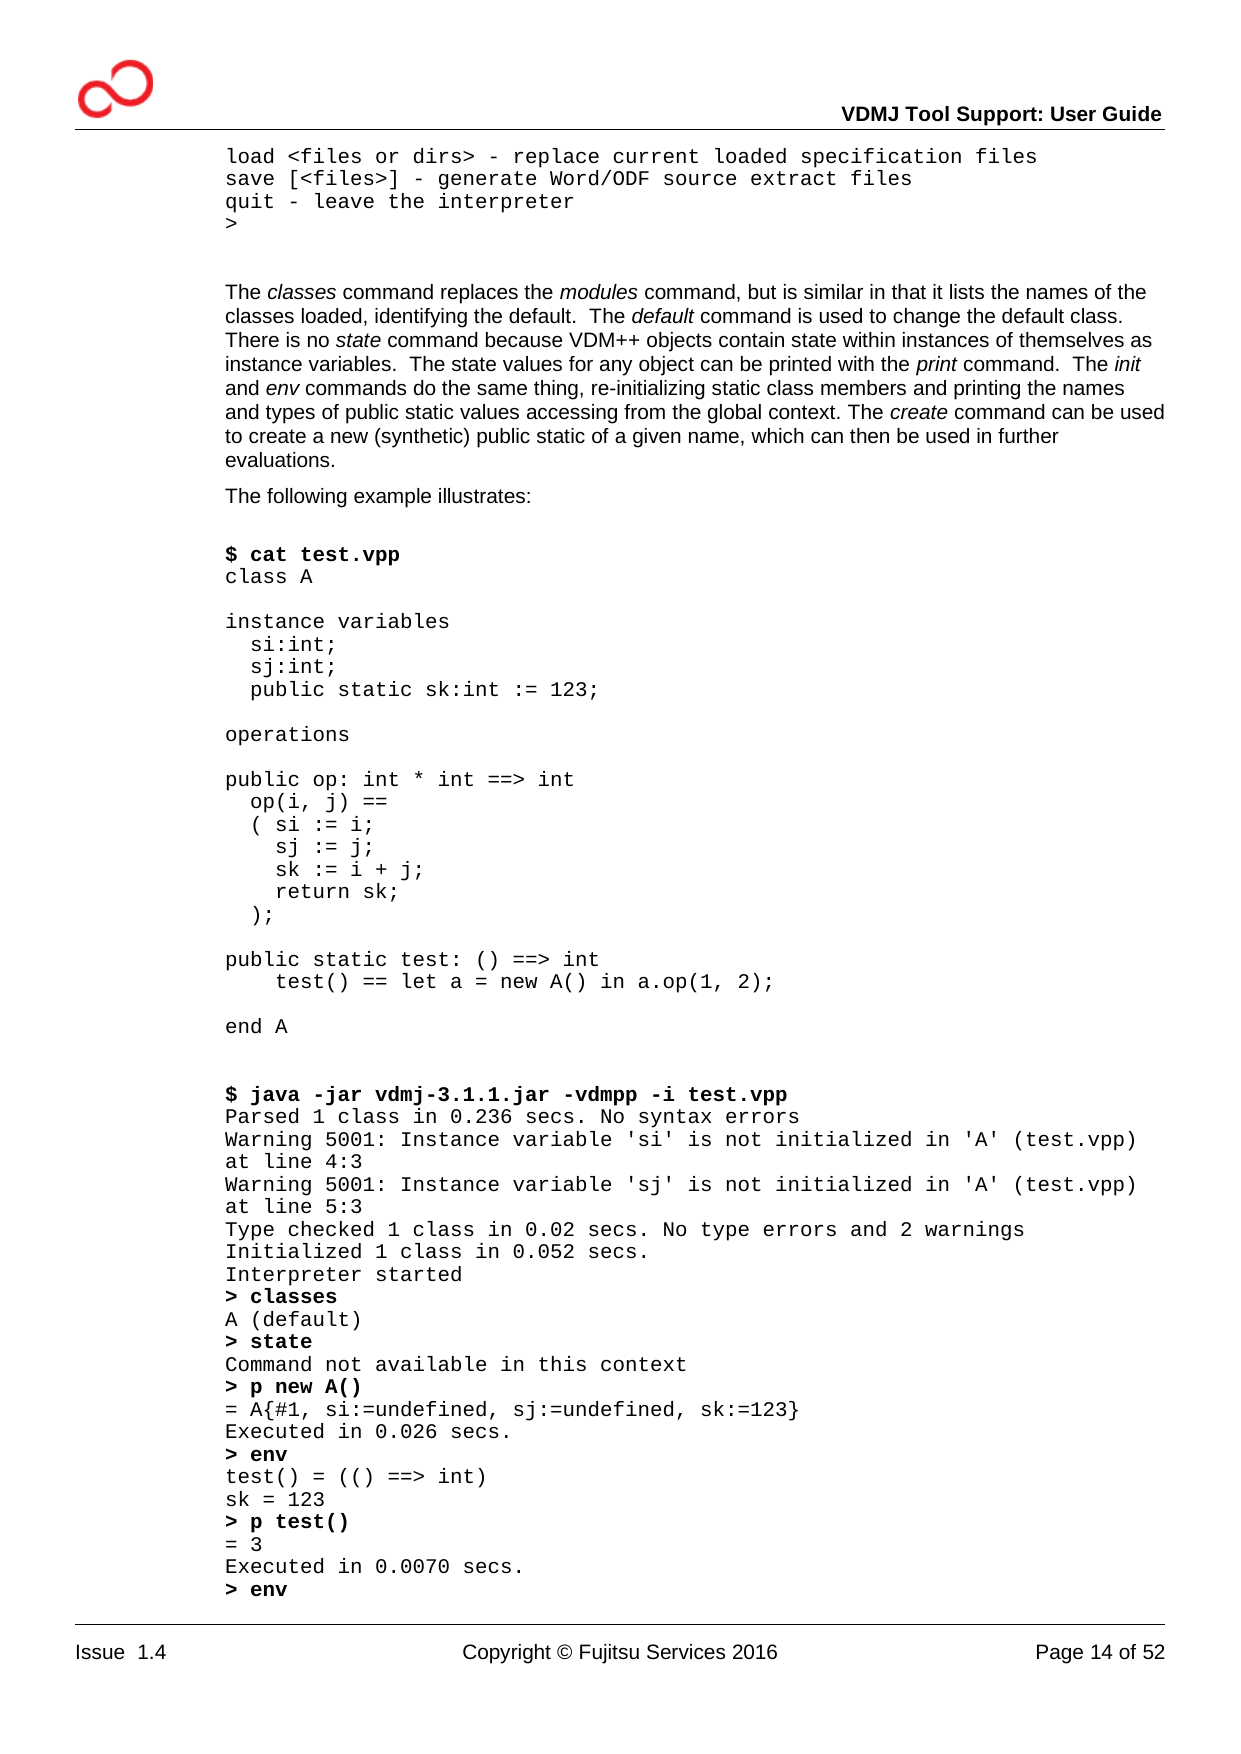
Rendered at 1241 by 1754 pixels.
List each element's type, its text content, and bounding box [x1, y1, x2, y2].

text sk := i + j; [225, 858, 1165, 881]
text A (default) [225, 1308, 1165, 1331]
text Type checked 1 class in 0.02 secs. No type errors and 2 warnings [225, 1218, 1165, 1241]
text op(i, j) == [225, 791, 1165, 813]
text Initialized 1 class in 0.052 secs. [225, 1241, 1165, 1263]
text public static test: () ==> int [225, 948, 1165, 971]
text The classes command replaces the modules command, but is similar in that it lists the names of the classes loaded, identifying the default. The default command is used to change the default class. There is no state command because VDM++ objects contain state within instances of themselves as instance variables. The state values for any object can be printed with the print command. The init and env commands do the same thing, re-initializing static class members and printing the names and types of public static values accessing from the global context. The create command can be used to create a new (synthetic) public static of a given name, which can then be used in further evaluations. [225, 280, 1165, 472]
text save [<files>] - generate Word/ODF source extract files [225, 168, 1165, 190]
picture [78, 52, 153, 128]
text test() = (() ==> int) [225, 1466, 1165, 1488]
text $ java -jar vdmj-3.1.1.jar -vdmpp -i test.vpp [225, 1083, 1165, 1106]
text sj := j; [225, 836, 1165, 858]
text operations [225, 723, 1165, 746]
text > p new A() [225, 1376, 1165, 1398]
text Executed in 0.026 secs. [225, 1421, 1165, 1443]
text Interpreter started [225, 1263, 1165, 1286]
text quit - leave the interpreter [225, 190, 1165, 213]
text > state [225, 1331, 1165, 1353]
text The following example illustrates: [225, 484, 1165, 508]
text > [225, 213, 1165, 235]
text = A{#1, si:=undefined, sj:=undefined, sk:=123} [225, 1398, 1165, 1421]
text > p test() [225, 1511, 1165, 1533]
text Command not available in this context [225, 1353, 1165, 1376]
text test() == let a = new A() in a.op(1, 2); [225, 971, 1165, 993]
text public static sk:int := 123; [225, 678, 1165, 701]
text > classes [225, 1286, 1165, 1308]
text instance variables [225, 611, 1165, 633]
text Warning 5001: Instance variable 'si' is not initialized in 'A' (test.vpp) at line 4:3 [225, 1128, 1165, 1173]
text class A [225, 566, 1165, 588]
text public op: int * int ==> int [225, 768, 1165, 791]
text end A [225, 1016, 1165, 1038]
text si:int; [225, 633, 1165, 656]
text Parsed 1 class in 0.236 secs. No syntax errors [225, 1106, 1165, 1128]
text Warning 5001: Instance variable 'sj' is not initialized in 'A' (test.vpp) at line 5:3 [225, 1173, 1165, 1218]
text ); [225, 903, 1165, 926]
text = 3 [225, 1533, 1165, 1556]
text return sk; [225, 881, 1165, 903]
text > env [225, 1443, 1165, 1466]
text ( si := i; [225, 813, 1165, 836]
text > env [225, 1578, 1165, 1601]
text sk = 123 [225, 1488, 1165, 1511]
text sj:int; [225, 656, 1165, 678]
text Executed in 0.0070 secs. [225, 1556, 1165, 1578]
text load <files or dirs> - replace current loaded specification files [225, 145, 1165, 168]
text $ cat test.vpp [225, 543, 1165, 566]
